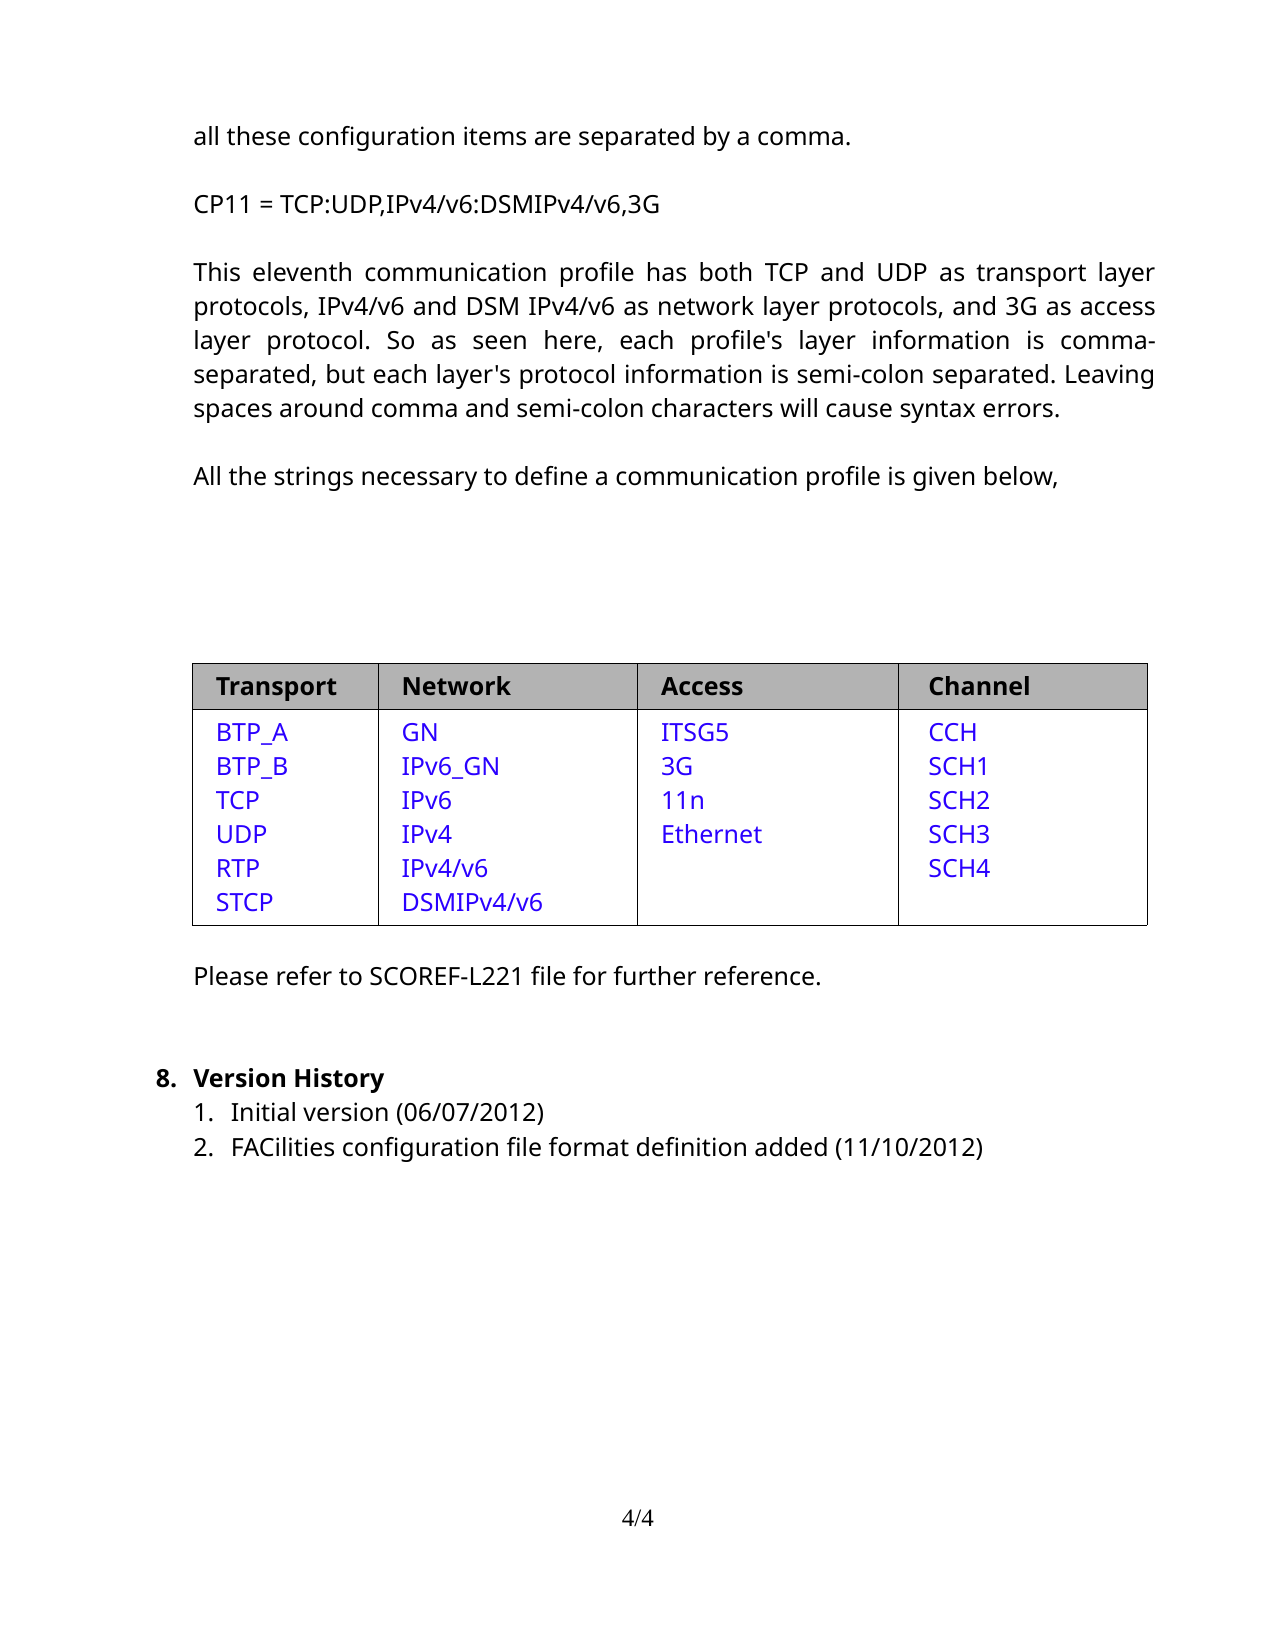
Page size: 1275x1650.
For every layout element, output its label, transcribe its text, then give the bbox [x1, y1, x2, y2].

list All the strings necessary to define a communication profile is given below, [156, 459, 1157, 493]
list all these configuration items are separated by a comma. [156, 118, 1157, 152]
list This eleventh communication profile has both TCP and UDP as transport layer protocols, IPv4/v6 and DSM IPv4/v6 as network layer protocols, and 3G as access layer protocol. So as seen here, each profile's layer information is comma-separated, but each layer's protocol information is semi-colon separated. Leaving spaces around comma and semi-colon characters will cause syntax errors. [156, 254, 1157, 425]
table_cell BTP_A BTP_B TCP UDP RTP STCP [193, 710, 378, 925]
table_header Transport [193, 664, 378, 709]
list Version History [156, 1061, 1157, 1095]
table_cell GN IPv6_GN IPv6 IPv4 IPv4/v6 DSMIPv4/v6 [379, 710, 637, 925]
table_cell ITSG5 3G 11n Ethernet [638, 710, 898, 925]
list FACilities configuration file format definition added (11/10/2012) [193, 1129, 1157, 1163]
list Initial version (06/07/2012) [193, 1095, 1157, 1129]
table_cell CCH SCH1 SCH2 SCH3 SCH4 [899, 710, 1147, 925]
list Please refer to SCOREF-L221 file for further reference. [156, 959, 1157, 993]
list CP11 = TCP:UDP,IPv4/v6:DSMIPv4/v6,3G [156, 186, 1157, 220]
table_header Channel [899, 664, 1147, 709]
table_header Network [379, 664, 637, 709]
table_header Access [638, 664, 898, 709]
